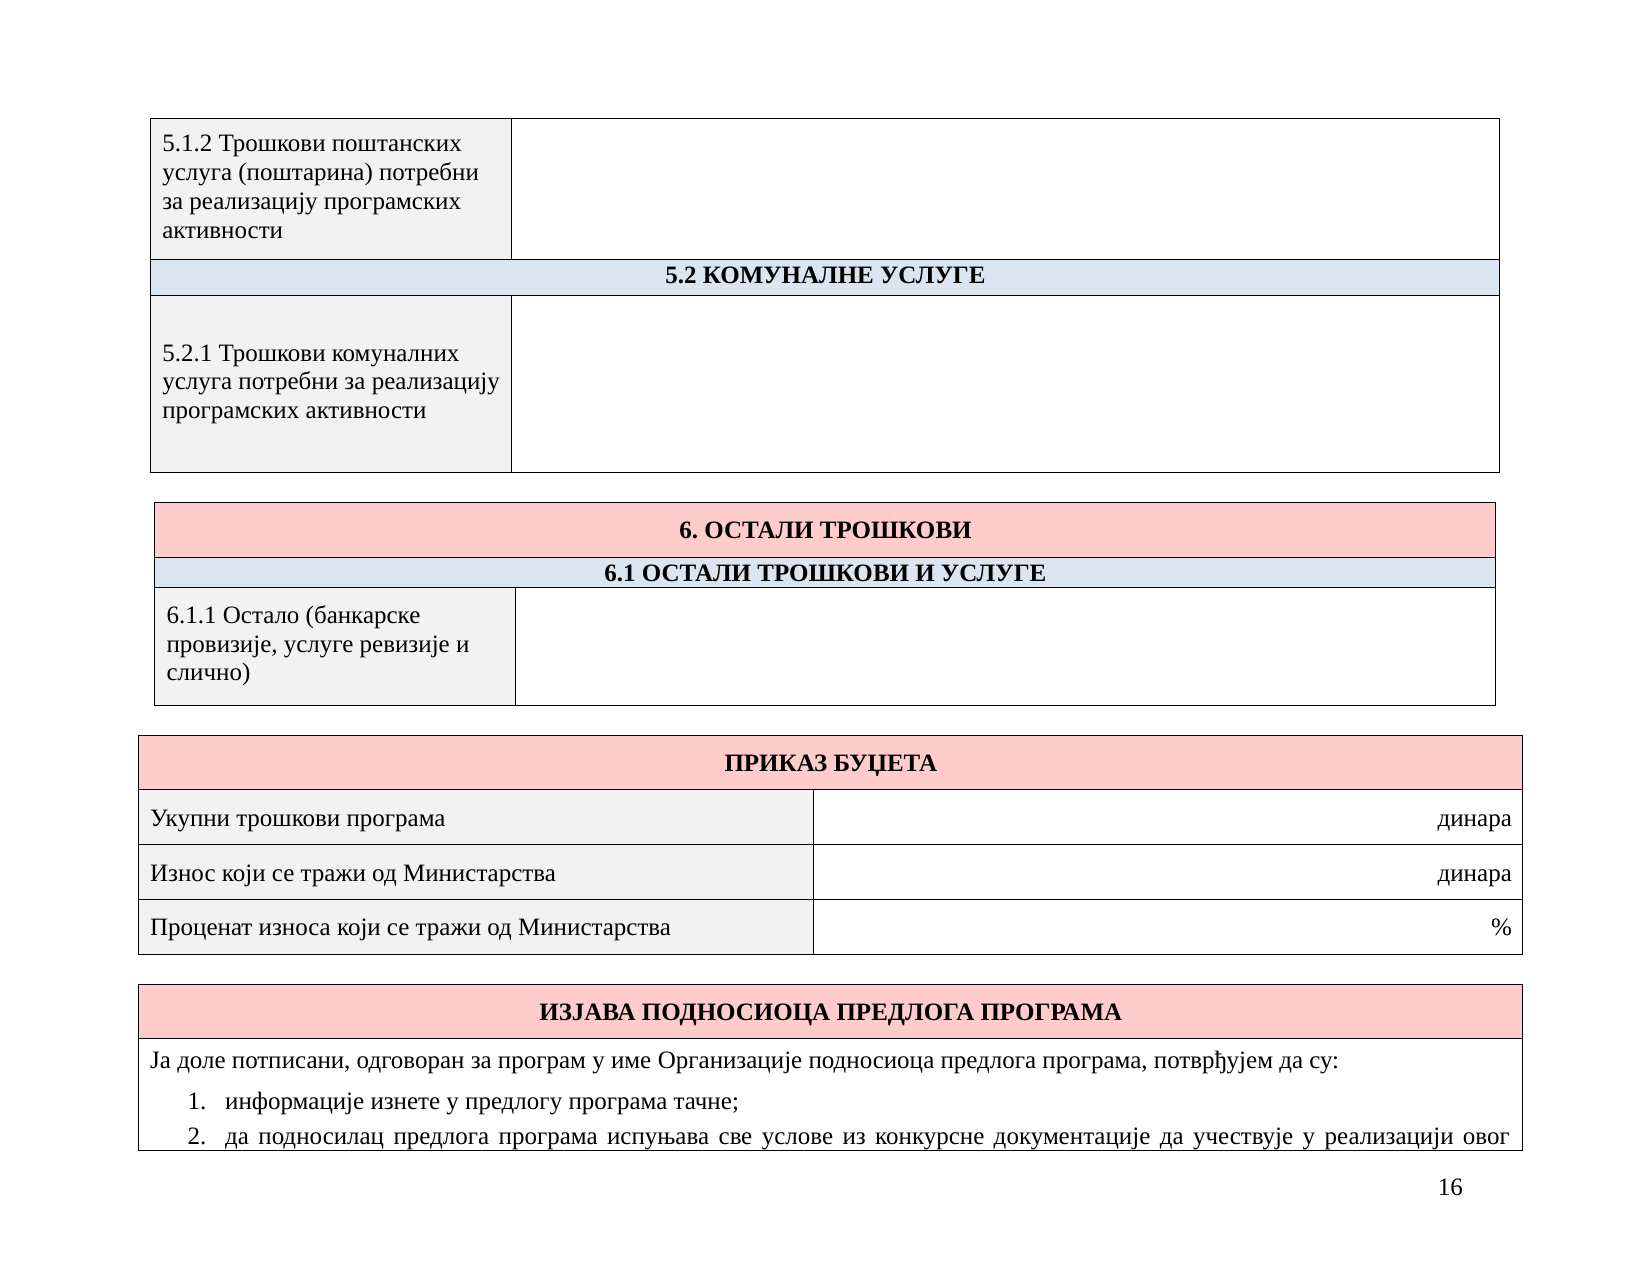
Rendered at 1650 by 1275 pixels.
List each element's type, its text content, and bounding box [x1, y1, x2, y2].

table_cell динара [814, 790, 1522, 844]
table_header ПРИКАЗ БУЏЕТА [139, 736, 1522, 789]
table_header ИЗЈАВА ПОДНОСИОЦА ПРЕДЛОГА ПРОГРАМА [139, 985, 1522, 1038]
table_cell Укупни трошкови програма [139, 790, 813, 844]
table_cell Износ који се тражи од Министарства [139, 845, 813, 899]
table_cell Ја доле потписани, одговоран за програм у име Организације подносиоца предлога програма, потврђујем да су: информације изнете у предлогу програма тачне; да подносилац предлога програма испуњава све услове из конкурсне документације да учествује у реализацији овог програма и да подносилац предлога програма и особе предвиђене за реализацију програма имају и професионалне компетенције и наведене квалификације и да предлог програма није започет, и да за исти нису претходно добијена средства из буџета EU. [139, 1039, 1522, 1150]
table_cell 5.1.2 Трошкови поштанских услуга (поштарина) потребни за реализацију програмских активности [151, 119, 511, 259]
table_cell 5.2.1 Трошкови комуналних услуга потребни за реализацију програмских активности [151, 296, 511, 472]
table_cell [512, 296, 1499, 472]
table_cell % [814, 900, 1522, 954]
table_cell динара [814, 845, 1522, 899]
table_cell [516, 588, 1495, 705]
table_cell 5.2 КОМУНАЛНЕ УСЛУГЕ [151, 260, 1499, 295]
table_cell Проценат износа који се тражи од Министарства [139, 900, 813, 954]
table_cell 6.1 ОСТАЛИ ТРОШКОВИ И УСЛУГЕ [155, 558, 1495, 587]
table_cell 6.1.1 Остало (банкарске провизије, услуге ревизије и слично) [155, 588, 515, 705]
table_header 6. ОСТАЛИ ТРОШКОВИ [155, 503, 1495, 557]
table_cell [512, 119, 1499, 259]
